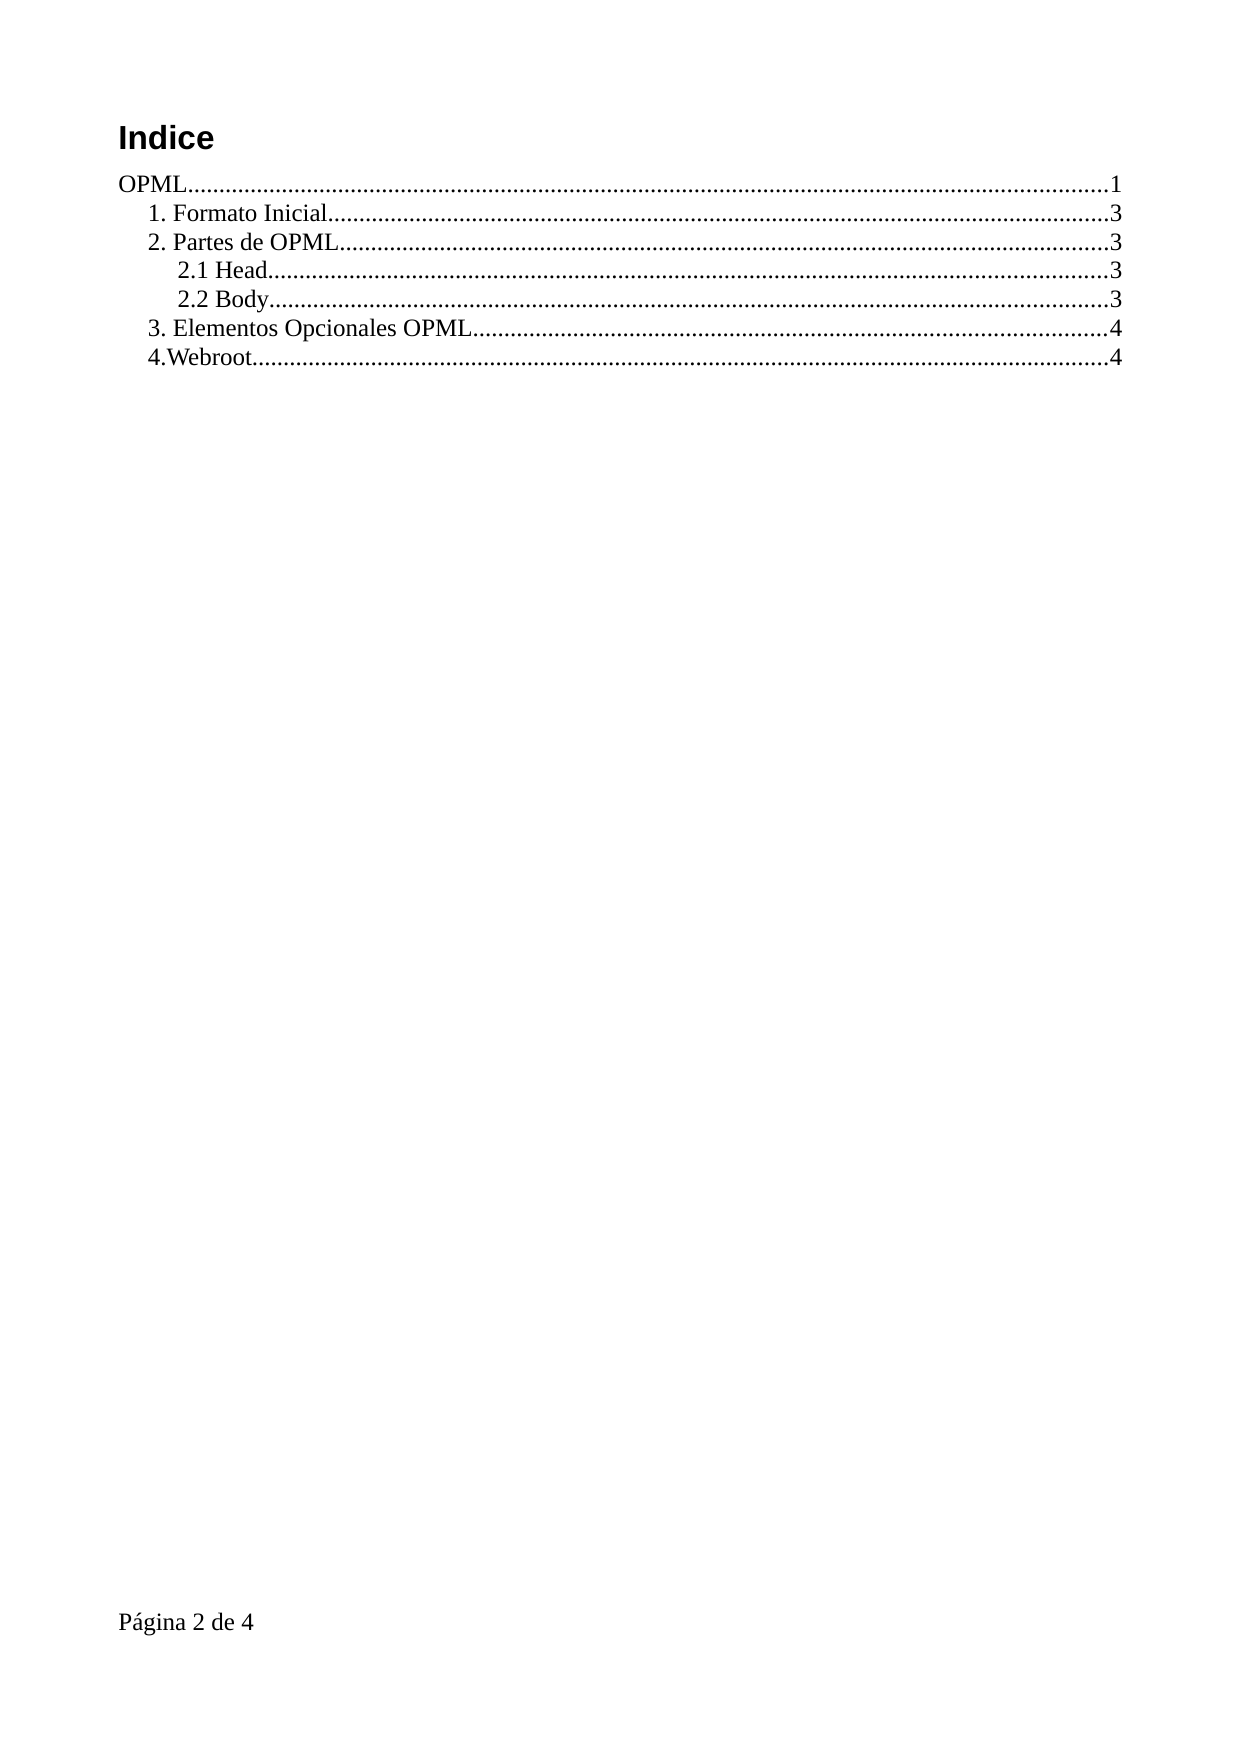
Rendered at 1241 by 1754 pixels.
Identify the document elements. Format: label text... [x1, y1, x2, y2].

text 3. Elementos Opcionales OPML 4 [148, 313, 1122, 342]
text OPML 1 [118, 169, 1122, 198]
text 2.1 Head 3 [177, 255, 1122, 284]
text 2. Partes de OPML 3 [148, 227, 1122, 255]
subtitle Indice [118, 118, 1122, 157]
text 1. Formato Inicial 3 [148, 198, 1122, 227]
text 4.Webroot 4 [148, 342, 1122, 370]
text 2.2 Body 3 [177, 284, 1122, 313]
